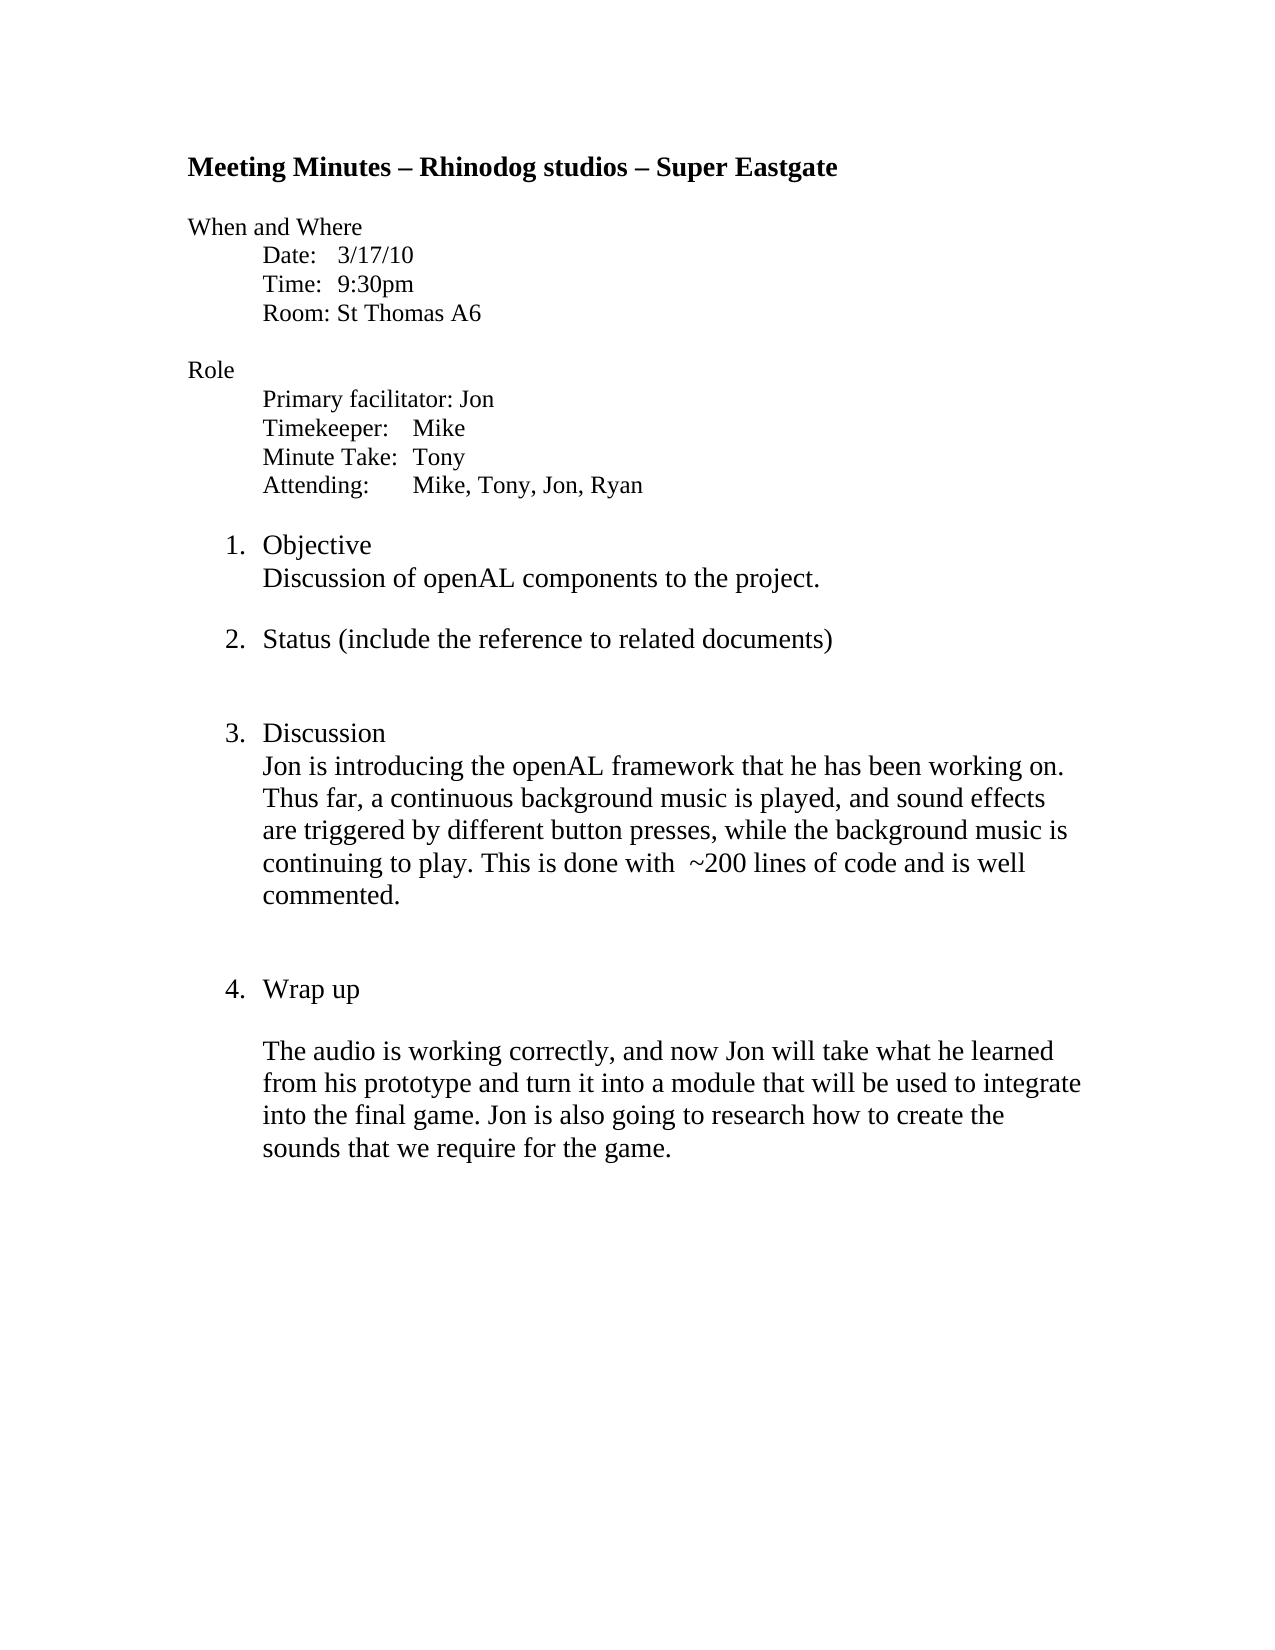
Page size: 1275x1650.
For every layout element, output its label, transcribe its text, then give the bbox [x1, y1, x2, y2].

text Role [187, 355, 1087, 384]
list Discussion Jon is introducing the openAL framework that he has been working on. Thus far, a continuous background music is played, and sound effects are triggered by different button presses, while the background music is continuing to play. This is done with ~200 lines of code and is well commented. [225, 716, 1087, 943]
list Wrap up [225, 972, 1087, 1004]
list Objective Discussion of openAL components to the project. [225, 528, 1087, 593]
text Attending: Mike, Tony, Jon, Ryan [262, 470, 1087, 499]
text Room: St Thomas A6 [262, 298, 1087, 327]
text Date: 3/17/10 [262, 240, 1087, 269]
text Timekeeper: Mike [262, 413, 1087, 442]
text Minute Take: Tony [262, 442, 1087, 470]
text Time: 9:30pm [262, 269, 1087, 298]
text Meeting Minutes – Rhinodog studios – Super Eastgate [187, 150, 1087, 182]
text When and Where [187, 212, 1087, 240]
text Primary facilitator: Jon [262, 384, 1087, 413]
list Status (include the reference to related documents) [225, 622, 1087, 687]
list The audio is working correctly, and now Jon will take what he learned from his prototype and turn it into a module that will be used to integrate into the final game. Jon is also going to research how to create the sounds that we require for the game. [262, 1034, 1087, 1163]
